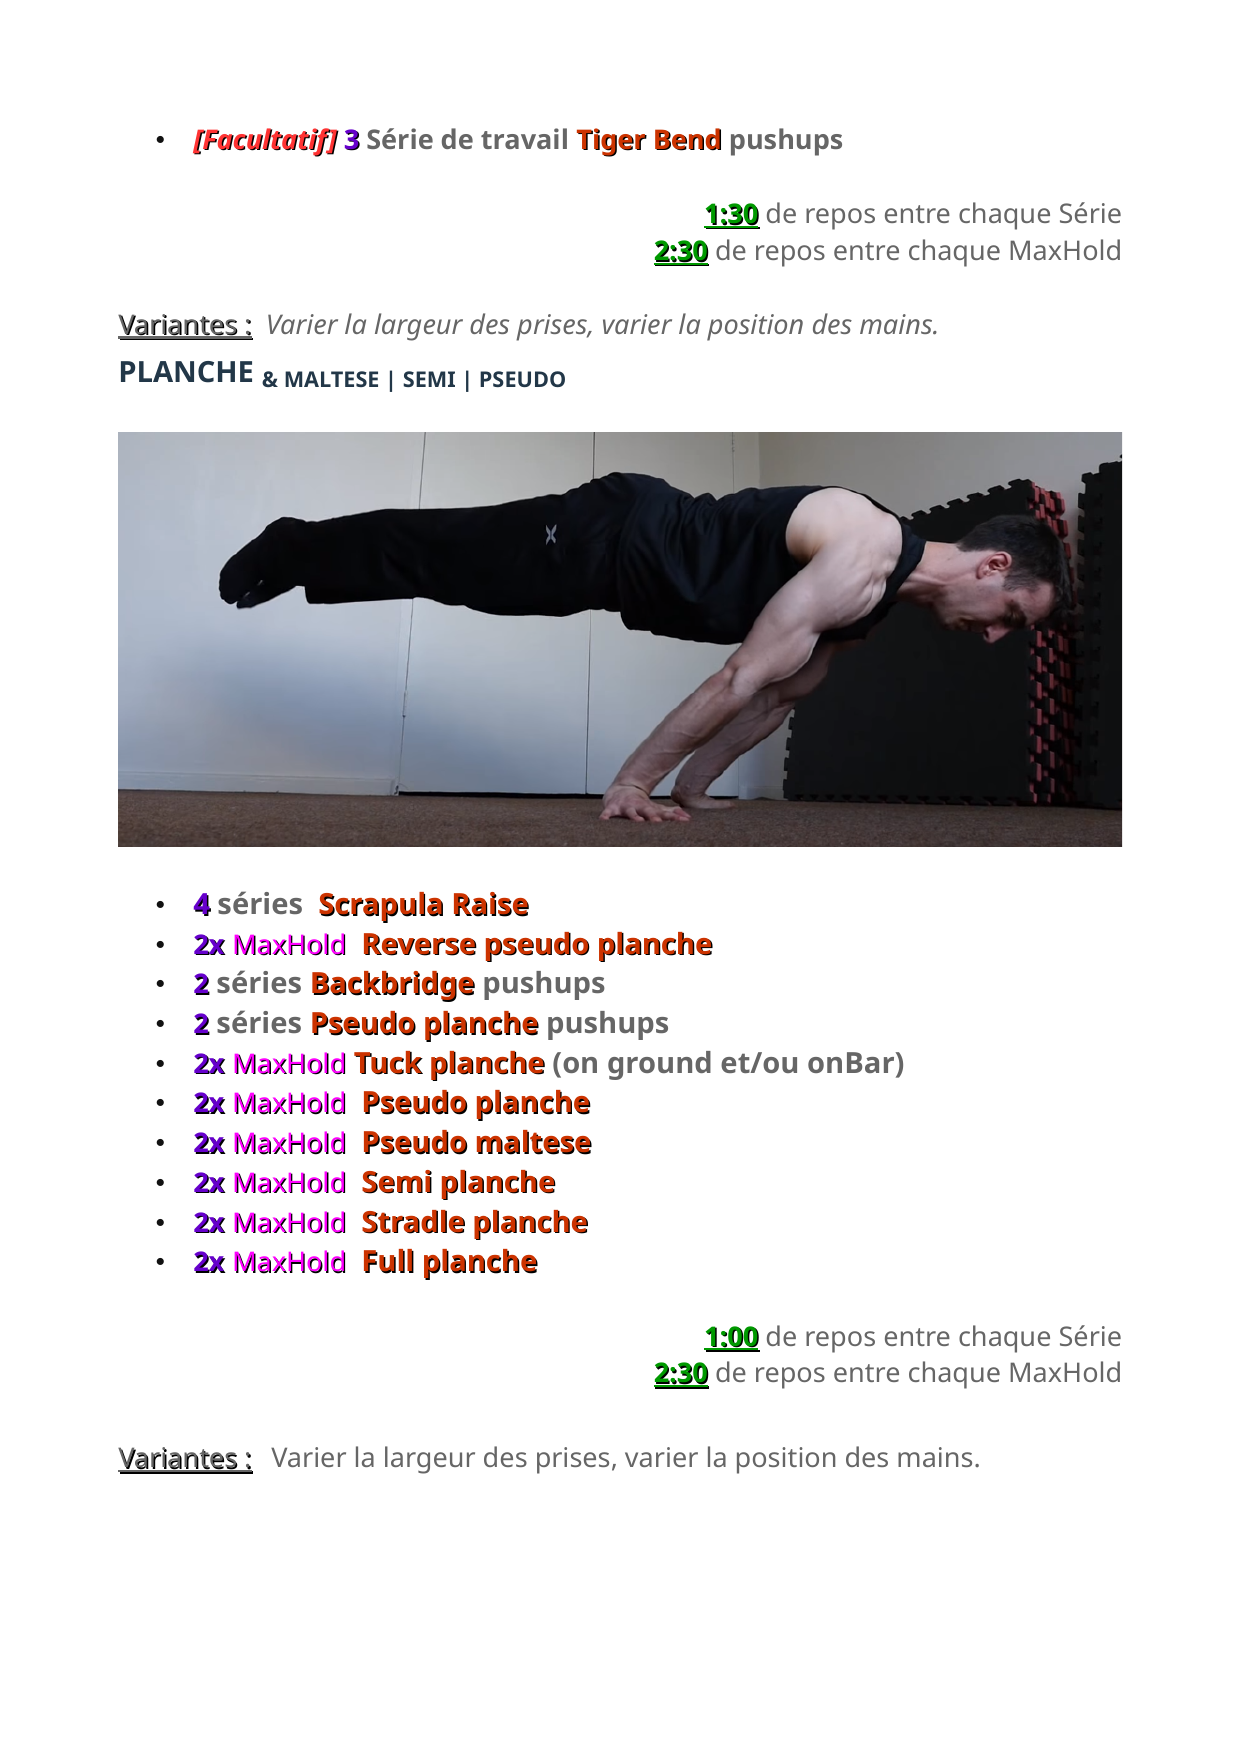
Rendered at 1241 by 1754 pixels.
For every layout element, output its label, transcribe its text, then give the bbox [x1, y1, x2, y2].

list 2 séries Pseudo planche pushups [156, 1002, 1122, 1042]
text Variantes : Varier la largeur des prises, varier la position des mains. [118, 305, 1122, 342]
text PLANCHE & MALTESE | SEMI | PSEUDO [118, 342, 1122, 393]
list 2x MaxHold Pseudo maltese [156, 1121, 1122, 1161]
list 2x MaxHold Stradle planche [156, 1201, 1122, 1241]
text 2:30 de repos entre chaque MaxHold [118, 1354, 1122, 1391]
list 2x MaxHold Full planche [156, 1241, 1122, 1280]
list 4 séries Scrapula Raise [156, 883, 1122, 923]
list 2x MaxHold Pseudo planche [156, 1082, 1122, 1121]
list [Facultatif] 3 Série de travail Tiger Bend pushups [156, 118, 1122, 158]
list 2x MaxHold Reverse pseudo planche [156, 923, 1122, 963]
list 2x MaxHold Semi planche [156, 1161, 1122, 1201]
text 1:30 de repos entre chaque Série [118, 195, 1122, 232]
picture [118, 432, 1123, 847]
list 2 séries Backbridge pushups [156, 963, 1122, 1002]
text Variantes : Varier la largeur des prises, varier la position des mains. [118, 1428, 1122, 1479]
list 2x MaxHold Tuck planche (on ground et/ou onBar) [156, 1042, 1122, 1082]
text 1:00 de repos entre chaque Série [118, 1317, 1122, 1354]
text 2:30 de repos entre chaque MaxHold [118, 232, 1122, 268]
